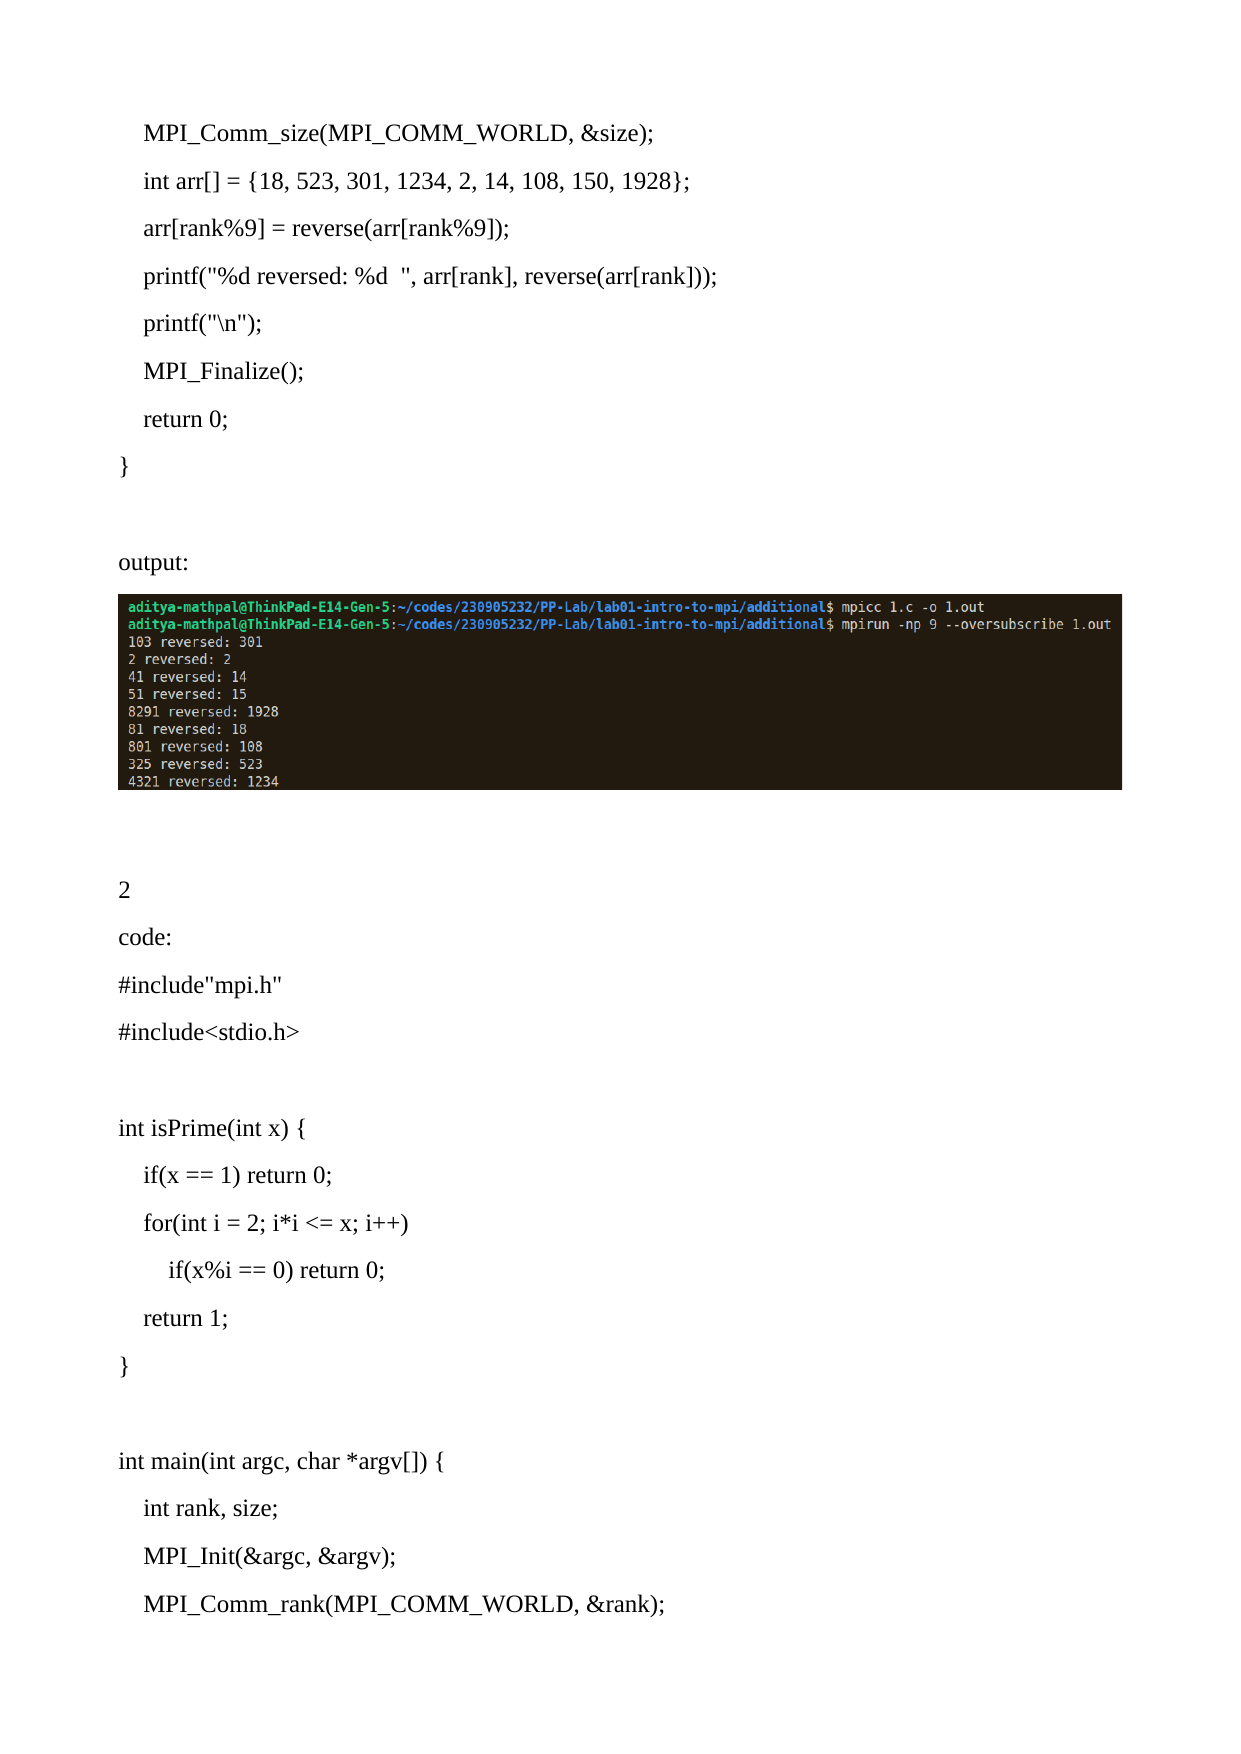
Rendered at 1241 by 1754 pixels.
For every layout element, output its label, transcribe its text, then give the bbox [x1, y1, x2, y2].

text int isPrime(int x) { [118, 1113, 1122, 1141]
text printf("\n"); [118, 308, 1122, 337]
picture [118, 594, 1123, 790]
text } [118, 1351, 1122, 1379]
text MPI_Comm_rank(MPI_COMM_WORLD, &rank); [118, 1589, 1122, 1617]
text #include<stdio.h> [118, 1017, 1122, 1046]
text return 0; [118, 404, 1122, 432]
text if(x%i == 0) return 0; [118, 1256, 1122, 1284]
text MPI_Finalize(); [118, 356, 1122, 385]
text } [118, 451, 1122, 480]
text 2 [118, 875, 1122, 903]
text int main(int argc, char *argv[]) { [118, 1446, 1122, 1475]
text if(x == 1) return 0; [118, 1160, 1122, 1189]
text arr[rank%9] = reverse(arr[rank%9]); [118, 213, 1122, 242]
text MPI_Init(&argc, &argv); [118, 1541, 1122, 1570]
text return 1; [118, 1303, 1122, 1332]
text for(int i = 2; i*i <= x; i++) [118, 1208, 1122, 1237]
text printf("%d reversed: %d ", arr[rank], reverse(arr[rank])); [118, 261, 1122, 290]
text code: [118, 922, 1122, 951]
text output: [118, 547, 1122, 575]
text int arr[] = {18, 523, 301, 1234, 2, 14, 108, 150, 1928}; [118, 166, 1122, 194]
text #include"mpi.h" [118, 970, 1122, 999]
text MPI_Comm_size(MPI_COMM_WORLD, &size); [118, 118, 1122, 147]
text int rank, size; [118, 1493, 1122, 1522]
